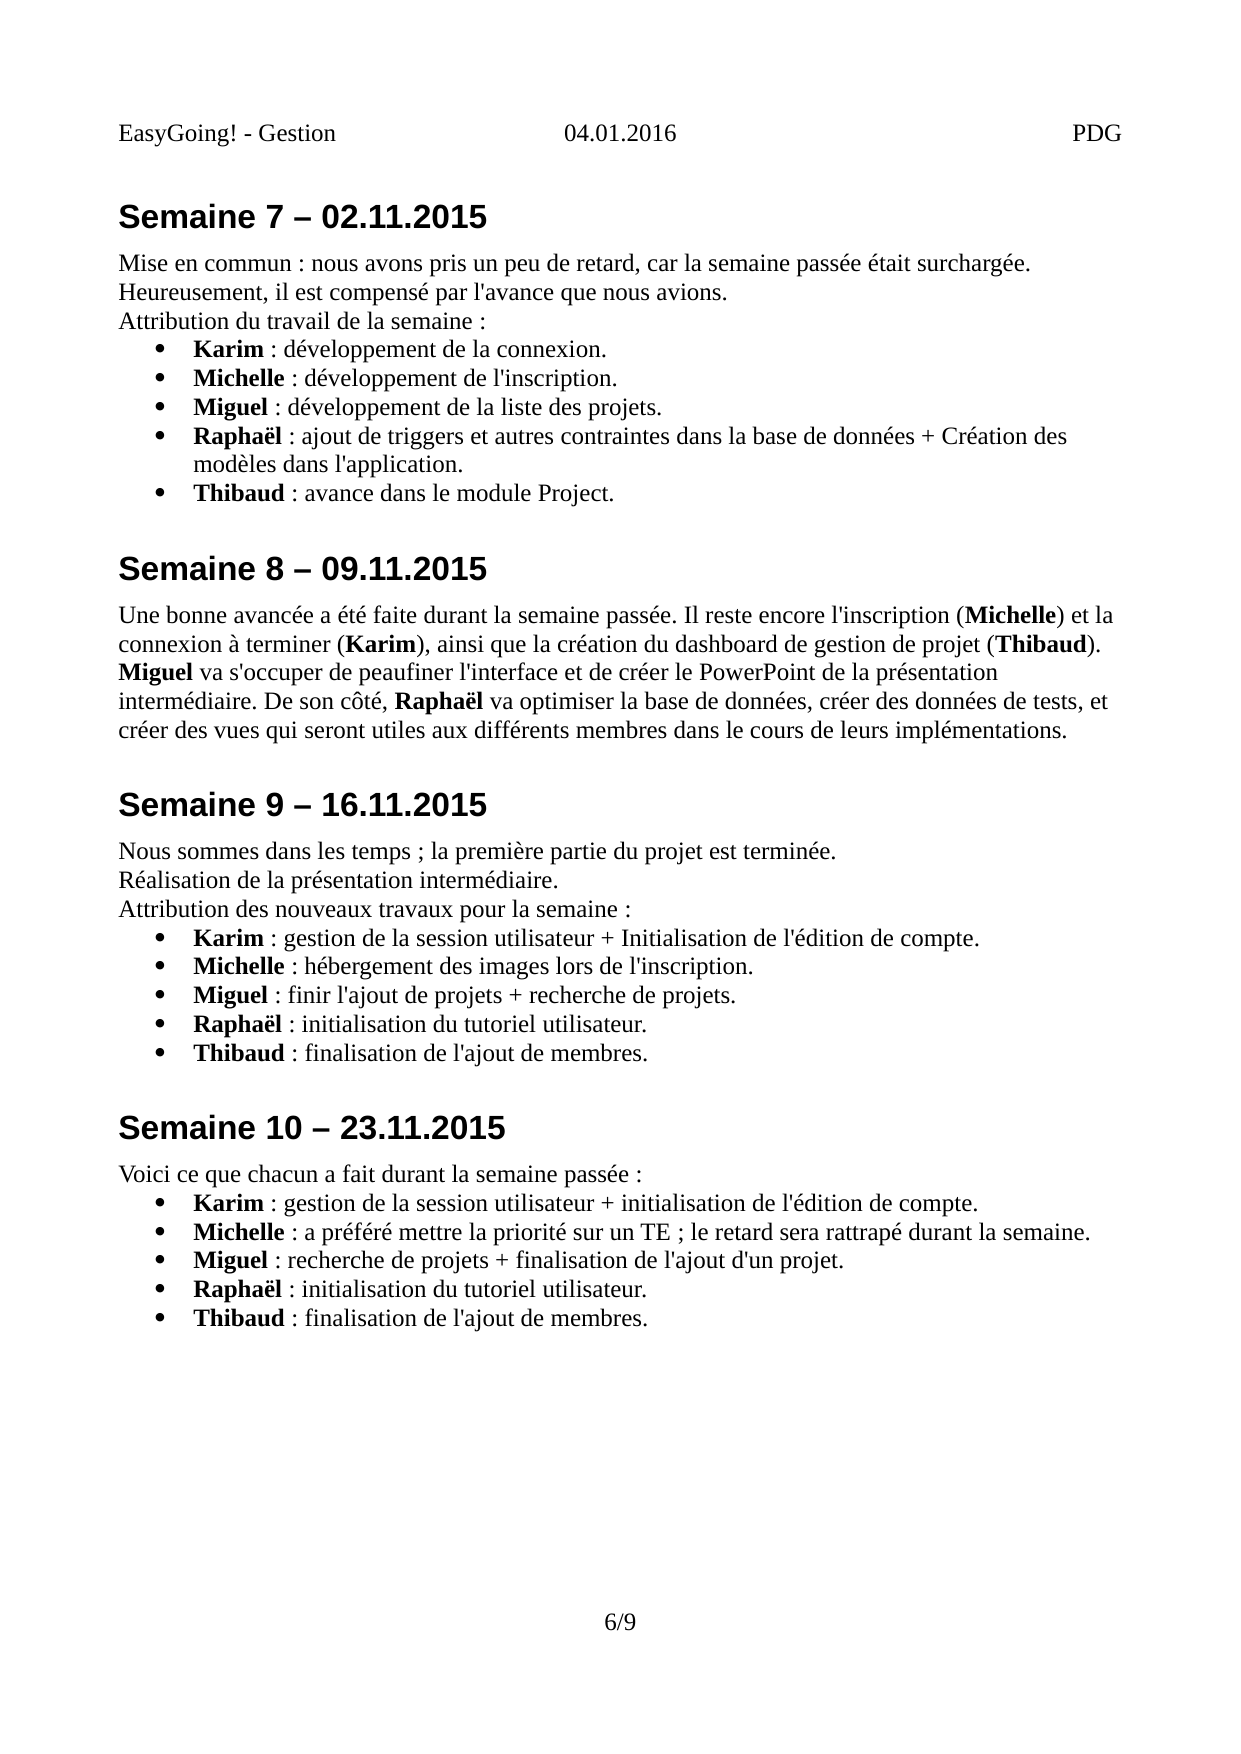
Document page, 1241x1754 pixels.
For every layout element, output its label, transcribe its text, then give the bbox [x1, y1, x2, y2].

list Michelle : a préféré mettre la priorité sur un TE ; le retard sera rattrapé durant la semaine. [156, 1217, 1122, 1246]
list Karim : développement de la connexion. [156, 334, 1122, 363]
text Nous sommes dans les temps ; la première partie du projet est terminée. Réalisation de la présentation intermédiaire. Attribution des nouveaux travaux pour la semaine : [118, 836, 1122, 923]
text Une bonne avancée a été faite durant la semaine passée. Il reste encore l'inscription (Michelle) et la connexion à terminer (Karim), ainsi que la création du dashboard de gestion de projet (Thibaud). Miguel va s'occuper de peaufiner l'interface et de créer le PowerPoint de la présentation intermédiaire. De son côté, Raphaël va optimiser la base de données, créer des données de tests, et créer des vues qui seront utiles aux différents membres dans le cours de leurs implémentations. [118, 600, 1122, 744]
list Raphaël : initialisation du tutoriel utilisateur. [156, 1009, 1122, 1038]
subtitle Semaine 9 – 16.11.2015 [118, 785, 1122, 824]
list Karim : gestion de la session utilisateur + initialisation de l'édition de compte. [156, 1188, 1122, 1217]
list Thibaud : avance dans le module Project. [156, 478, 1122, 507]
subtitle Semaine 10 – 23.11.2015 [118, 1108, 1122, 1147]
list Raphaël : initialisation du tutoriel utilisateur. [156, 1274, 1122, 1303]
list Karim : gestion de la session utilisateur + Initialisation de l'édition de compte. [156, 923, 1122, 951]
text Attribution du travail de la semaine : [118, 306, 1122, 334]
list Raphaël : ajout de triggers et autres contraintes dans la base de données + Création des modèles dans l'application. [156, 421, 1122, 478]
subtitle Semaine 7 – 02.11.2015 [118, 197, 1122, 236]
subtitle Semaine 8 – 09.11.2015 [118, 549, 1122, 587]
text Mise en commun : nous avons pris un peu de retard, car la semaine passée était surchargée. Heureusement, il est compensé par l'avance que nous avions. [118, 248, 1122, 306]
list Michelle : développement de l'inscription. [156, 363, 1122, 392]
list Thibaud : finalisation de l'ajout de membres. [156, 1303, 1122, 1332]
list Miguel : développement de la liste des projets. [156, 392, 1122, 421]
list Miguel : finir l'ajout de projets + recherche de projets. [156, 980, 1122, 1009]
text Voici ce que chacun a fait durant la semaine passée : [118, 1159, 1122, 1188]
list Thibaud : finalisation de l'ajout de membres. [156, 1038, 1122, 1066]
list Miguel : recherche de projets + finalisation de l'ajout d'un projet. [156, 1246, 1122, 1274]
list Michelle : hébergement des images lors de l'inscription. [156, 951, 1122, 980]
